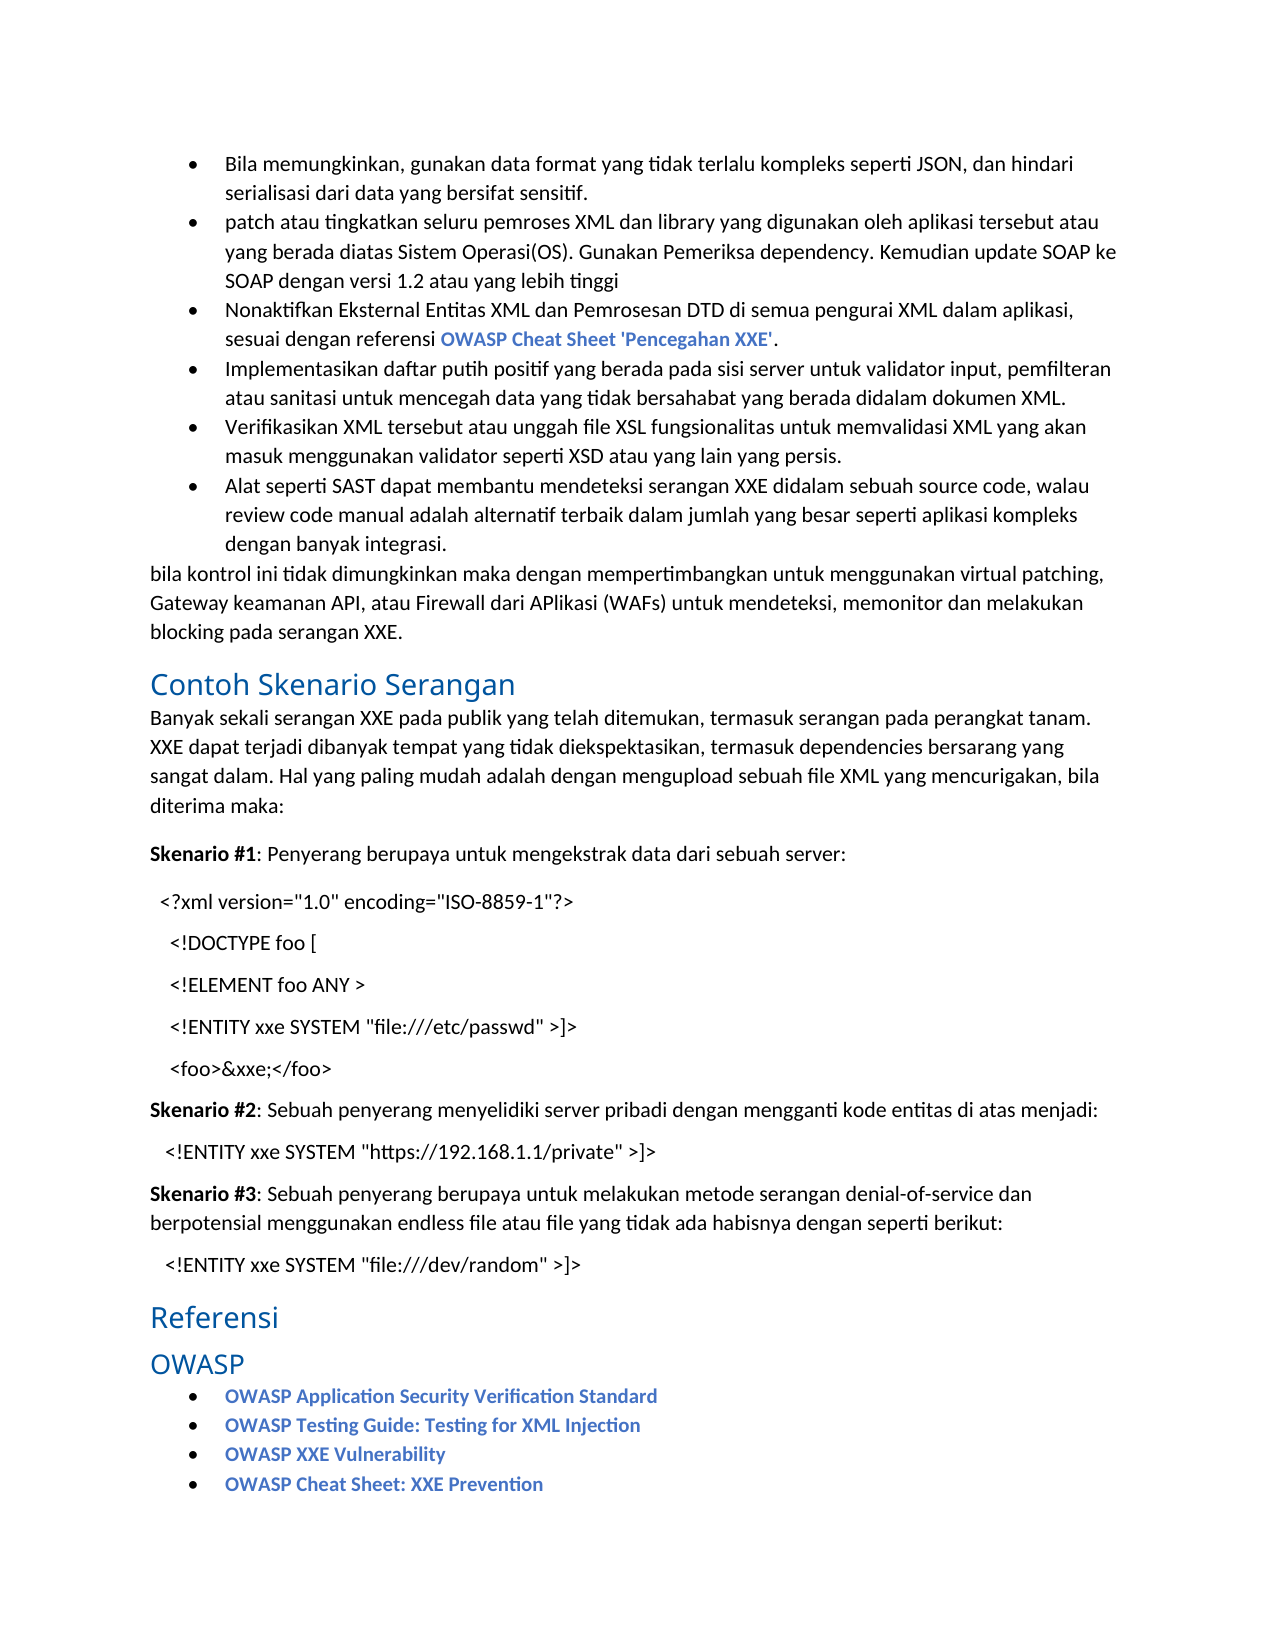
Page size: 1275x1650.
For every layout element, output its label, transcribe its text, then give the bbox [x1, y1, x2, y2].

list OWASP XXE Vulnerability [187, 1441, 1125, 1467]
text Skenario #1: Penyerang berupaya untuk mengekstrak data dari sebuah server: [150, 840, 1125, 866]
list patch atau tingkatkan seluru pemroses XML dan library yang digunakan oleh aplikasi tersebut atau yang berada diatas Sistem Operasi(OS). Gunakan Pemeriksa dependency. Kemudian update SOAP ke SOAP dengan versi 1.2 atau yang lebih tinggi [187, 208, 1125, 294]
list Bila memungkinkan, gunakan data format yang tidak terlalu kompleks seperti JSON, dan hindari serialisasi dari data yang bersifat sensitif. [187, 150, 1125, 206]
text <!ENTITY xxe SYSTEM "https://192.168.1.1/private" >]> [150, 1138, 1125, 1165]
list Verifikasikan XML tersebut atau unggah file XSL fungsionalitas untuk memvalidasi XML yang akan masuk menggunakan validator seperti XSD atau yang lain yang persis. [187, 413, 1125, 469]
subtitle Contoh Skenario Serangan [150, 664, 1125, 704]
subtitle OWASP [150, 1345, 1125, 1382]
list OWASP Cheat Sheet: XXE Prevention [187, 1470, 1125, 1497]
text Skenario #3: Sebuah penyerang berupaya untuk melakukan metode serangan denial-of-service dan berpotensial menggunakan endless file atau file yang tidak ada habisnya dengan seperti berikut: [150, 1180, 1125, 1236]
text <!ELEMENT foo ANY > [150, 971, 1125, 998]
text <?xml version="1.0" encoding="ISO-8859-1"?> [150, 888, 1125, 914]
subtitle Referensi [150, 1297, 1125, 1337]
text bila kontrol ini tidak dimungkinkan maka dengan mempertimbangkan untuk menggunakan virtual patching, Gateway keamanan API, atau Firewall dari APlikasi (WAFs) untuk mendeteksi, memonitor dan melakukan blocking pada serangan XXE. [150, 560, 1125, 645]
text <!ENTITY xxe SYSTEM "file:///dev/random" >]> [150, 1251, 1125, 1278]
list Nonaktifkan Eksternal Entitas XML dan Pemrosesan DTD di semua pengurai XML dalam aplikasi, sesuai dengan referensi OWASP Cheat Sheet 'Pencegahan XXE'. [187, 296, 1125, 352]
text <!ENTITY xxe SYSTEM "file:///etc/passwd" >]> [150, 1013, 1125, 1040]
text <foo>&xxe;</foo> [150, 1055, 1125, 1082]
list Alat seperti SAST dapat membantu mendeteksi serangan XXE didalam sebuah source code, walau review code manual adalah alternatif terbaik dalam jumlah yang besar seperti aplikasi kompleks dengan banyak integrasi. [187, 472, 1125, 557]
list Implementasikan daftar putih positif yang berada pada sisi server untuk validator input, pemfilteran atau sanitasi untuk mencegah data yang tidak bersahabat yang berada didalam dokumen XML. [187, 355, 1125, 411]
list OWASP Application Security Verification Standard [187, 1382, 1125, 1409]
text <!DOCTYPE foo [ [150, 929, 1125, 956]
list OWASP Testing Guide: Testing for XML Injection [187, 1411, 1125, 1438]
text Banyak sekali serangan XXE pada publik yang telah ditemukan, termasuk serangan pada perangkat tanam. XXE dapat terjadi dibanyak tempat yang tidak diekspektasikan, termasuk dependencies bersarang yang sangat dalam. Hal yang paling mudah adalah dengan mengupload sebuah file XML yang mencurigakan, bila diterima maka: [150, 704, 1125, 818]
text Skenario #2: Sebuah penyerang menyelidiki server pribadi dengan mengganti kode entitas di atas menjadi: [150, 1097, 1125, 1123]
